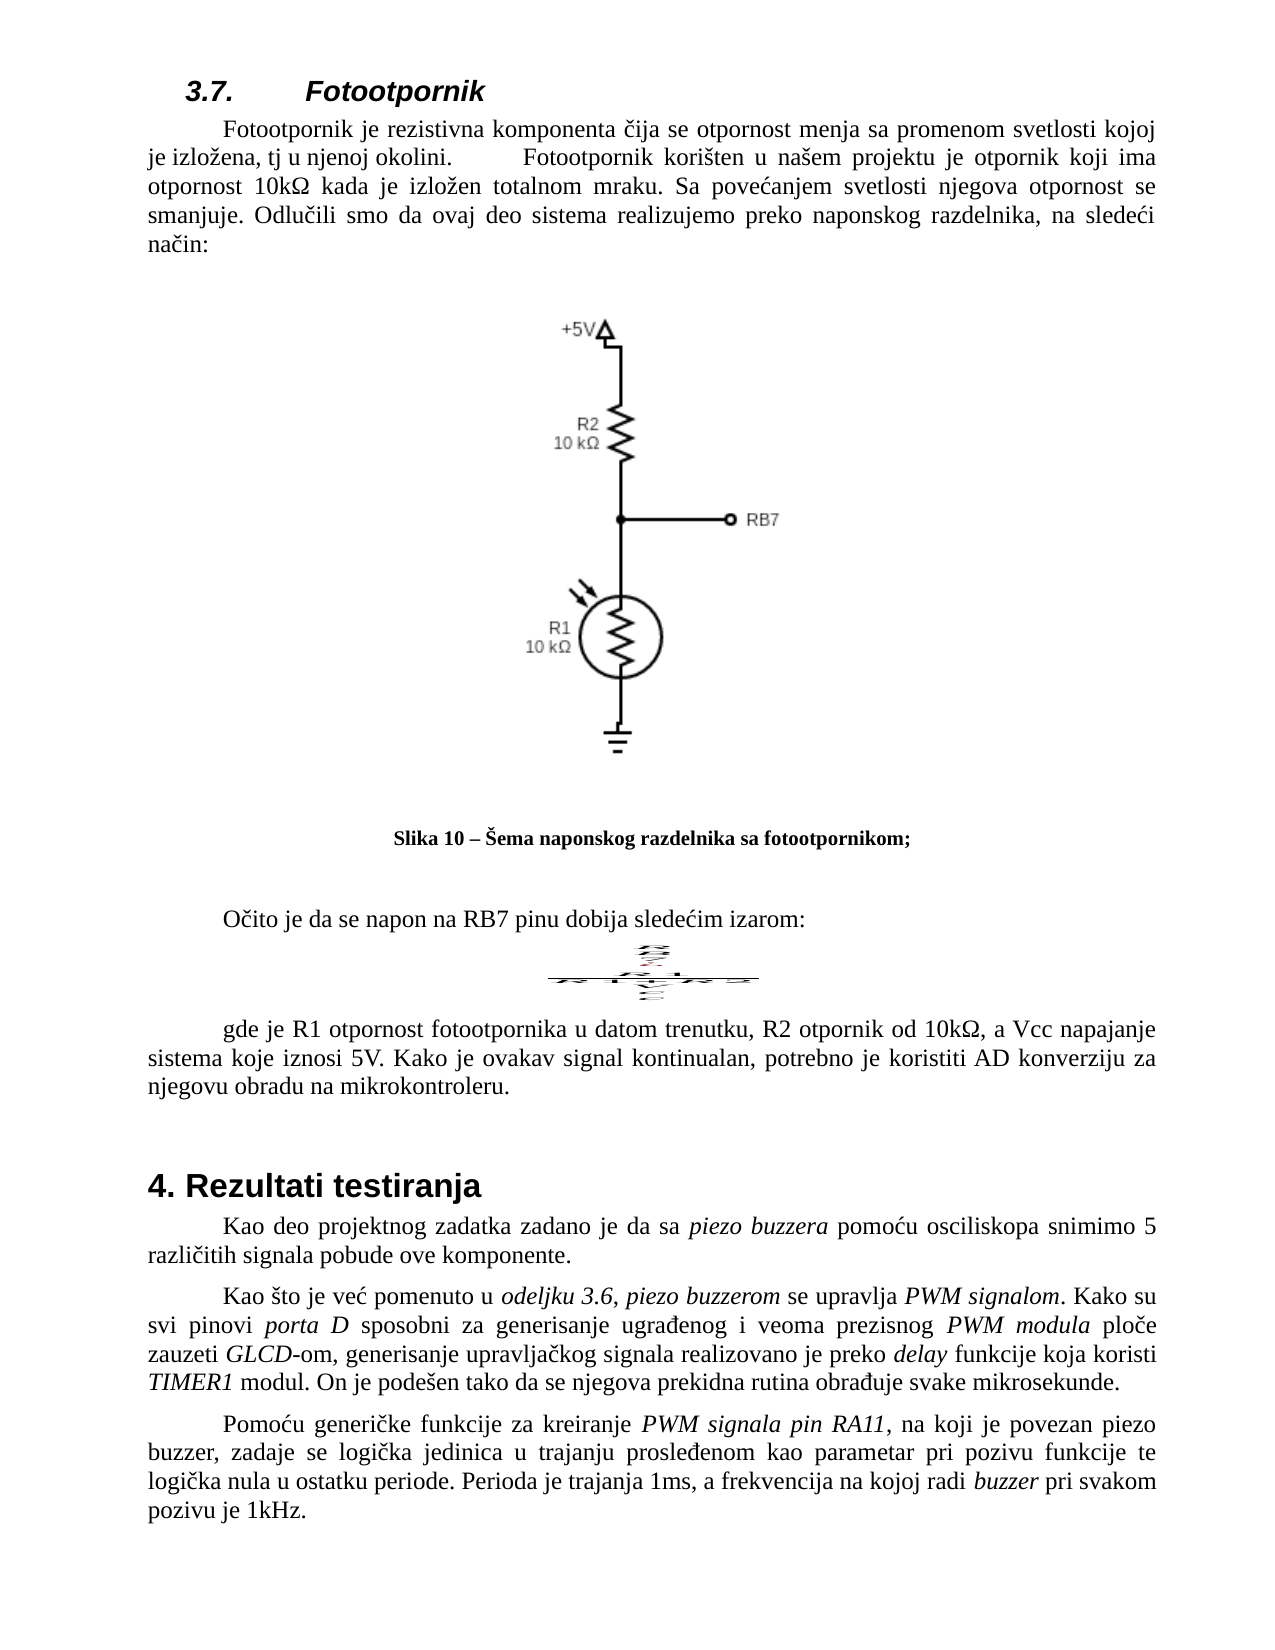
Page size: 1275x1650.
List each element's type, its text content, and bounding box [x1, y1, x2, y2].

text Fotootpornik je rezistivna komponenta čija se otpornost menja sa promenom svetlosti kojoj je izložena, tj u njenoj okolini. Fotootpornik korišten u našem projektu je otpornik koji ima otpornost 10kΩ kada je izložen totalnom mraku. Sa povećanjem svetlosti njegova otpornost se smanjuje. Odlučili smo da ovaj deo sistema realizujemo preko naponskog razdelnika, na sledeći način: [148, 114, 1157, 257]
text Pomoću generičke funkcije za kreiranje PWM signala pin RA11, na koji je povezan piezo buzzer, zadaje se logička jedinica u trajanju prosleđenom kao parametar pri pozivu funkcije te logička nula u ostatku periode. Perioda je trajanja 1ms, a frekvencija na kojoj radi buzzer pri svakom pozivu je 1kHz. [148, 1409, 1157, 1524]
text gde je R1 otpornost fotootpornika u datom trenutku, R2 otpornik od 10kΩ, a Vcc napajanje sistema koje iznosi 5V. Kako je ovakav signal kontinualan, potrebno je koristiti AD konverziju za njegovu obradu na mikrokontroleru. [148, 1014, 1157, 1100]
subtitle Fotootpornik [185, 74, 1157, 107]
subtitle Rezultati testiranja [148, 1166, 1157, 1205]
text Očito je da se napon na RB7 pinu dobija sledećim izarom: [148, 904, 1157, 933]
text Slika 10 – Šema naponskog razdelnika sa fotootpornikom; [148, 826, 1157, 850]
text Kao što je već pomenuto u odeljku 3.6, piezo buzzerom se upravlja PWM signalom. Kako su svi pinovi porta D sposobni za generisanje ugrađenog i veoma prezisnog PWM modula ploče zauzeti GLCD-om, generisanje upravljačkog signala realizovano je preko delay funkcije koja koristi TIMER1 modul. On je podešen tako da se njegova prekidna rutina obrađuje svake mikrosekunde. [148, 1281, 1157, 1396]
text Kao deo projektnog zadatka zadano je da sa piezo buzzera pomoću osciliskopa snimimo 5 različitih signala pobude ove komponente. [148, 1211, 1157, 1269]
